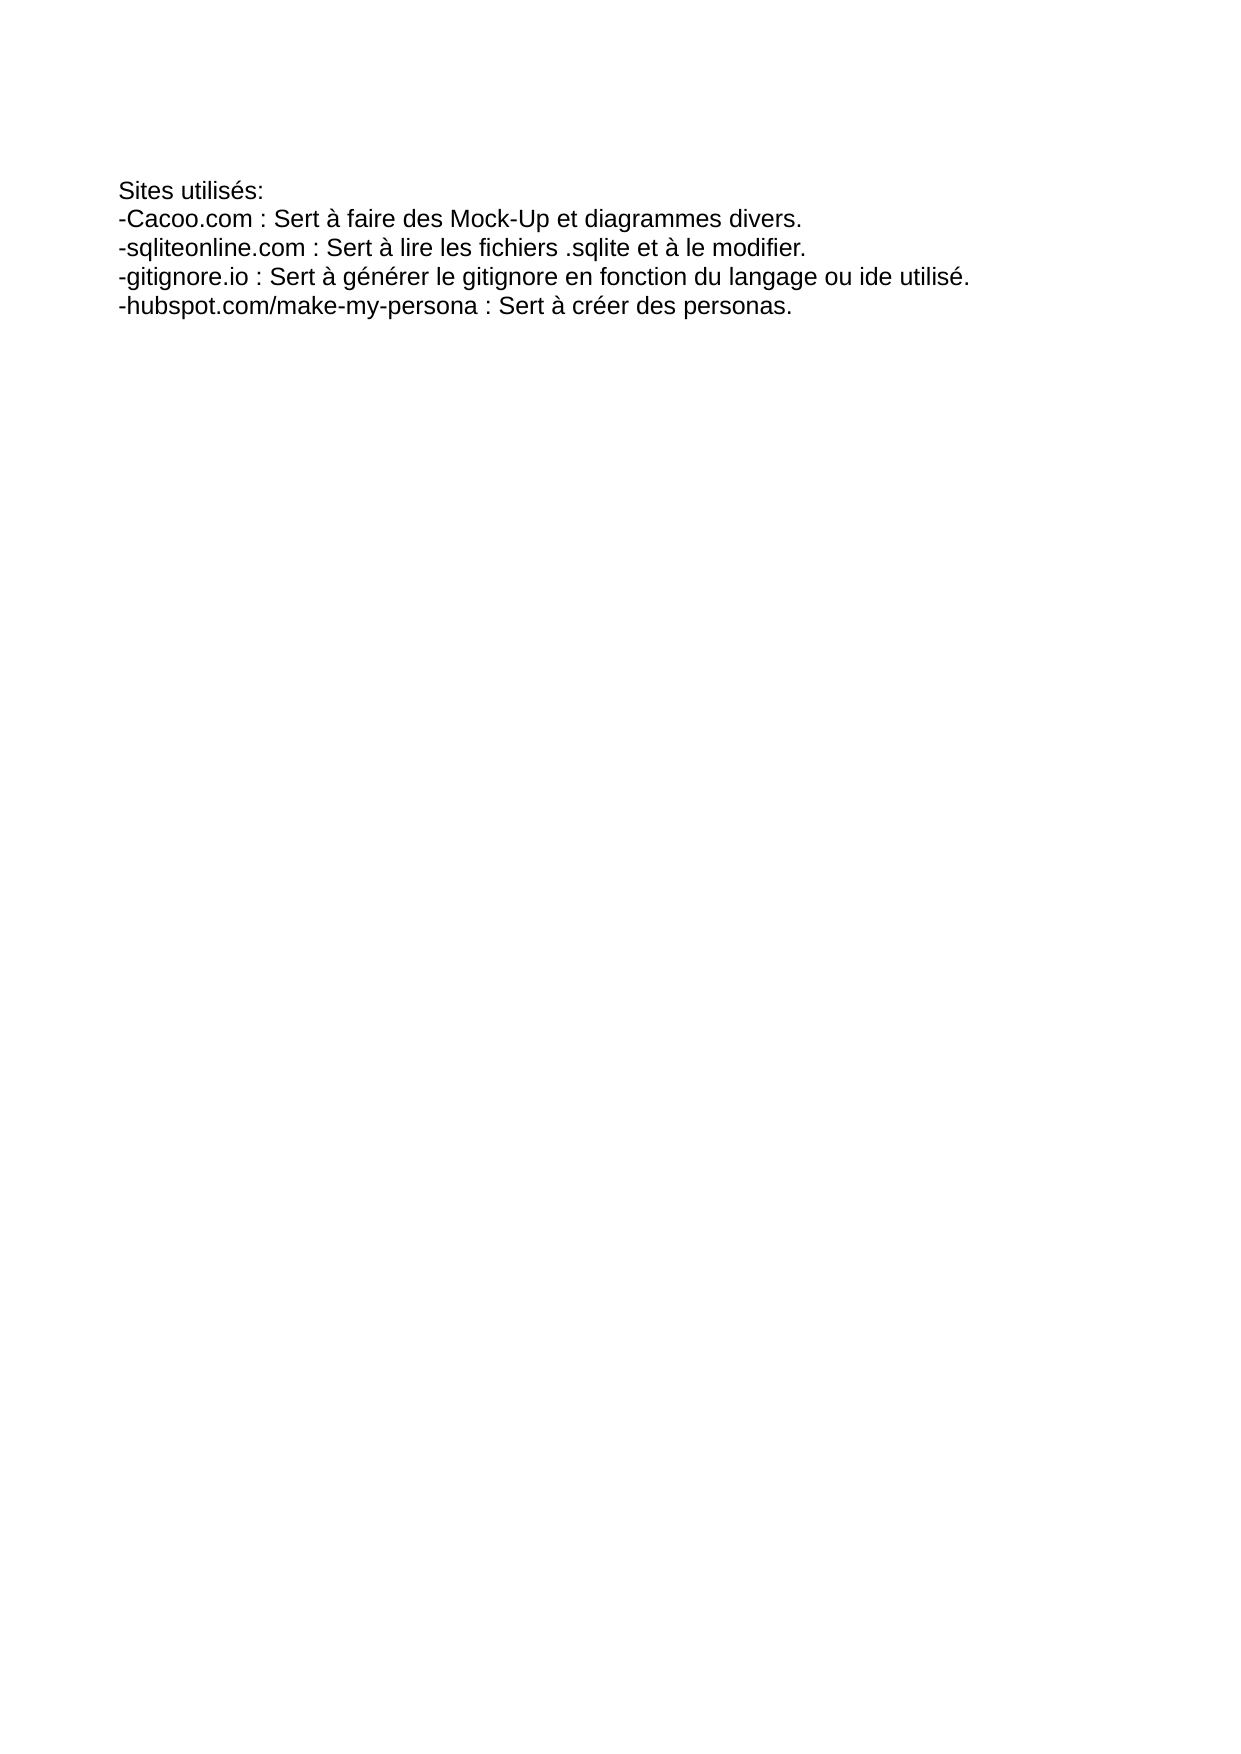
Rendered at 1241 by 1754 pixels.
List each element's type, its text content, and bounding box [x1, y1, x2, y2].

text -gitignore.io : Sert à générer le gitignore en fonction du langage ou ide utilisé. [118, 262, 1122, 291]
text -Cacoo.com : Sert à faire des Mock-Up et diagrammes divers. [118, 204, 1122, 233]
text Sites utilisés: [118, 176, 1122, 204]
text -sqliteonline.com : Sert à lire les fichiers .sqlite et à le modifier. [118, 233, 1122, 262]
text -hubspot.com/make-my-persona : Sert à créer des personas. [118, 291, 1122, 319]
